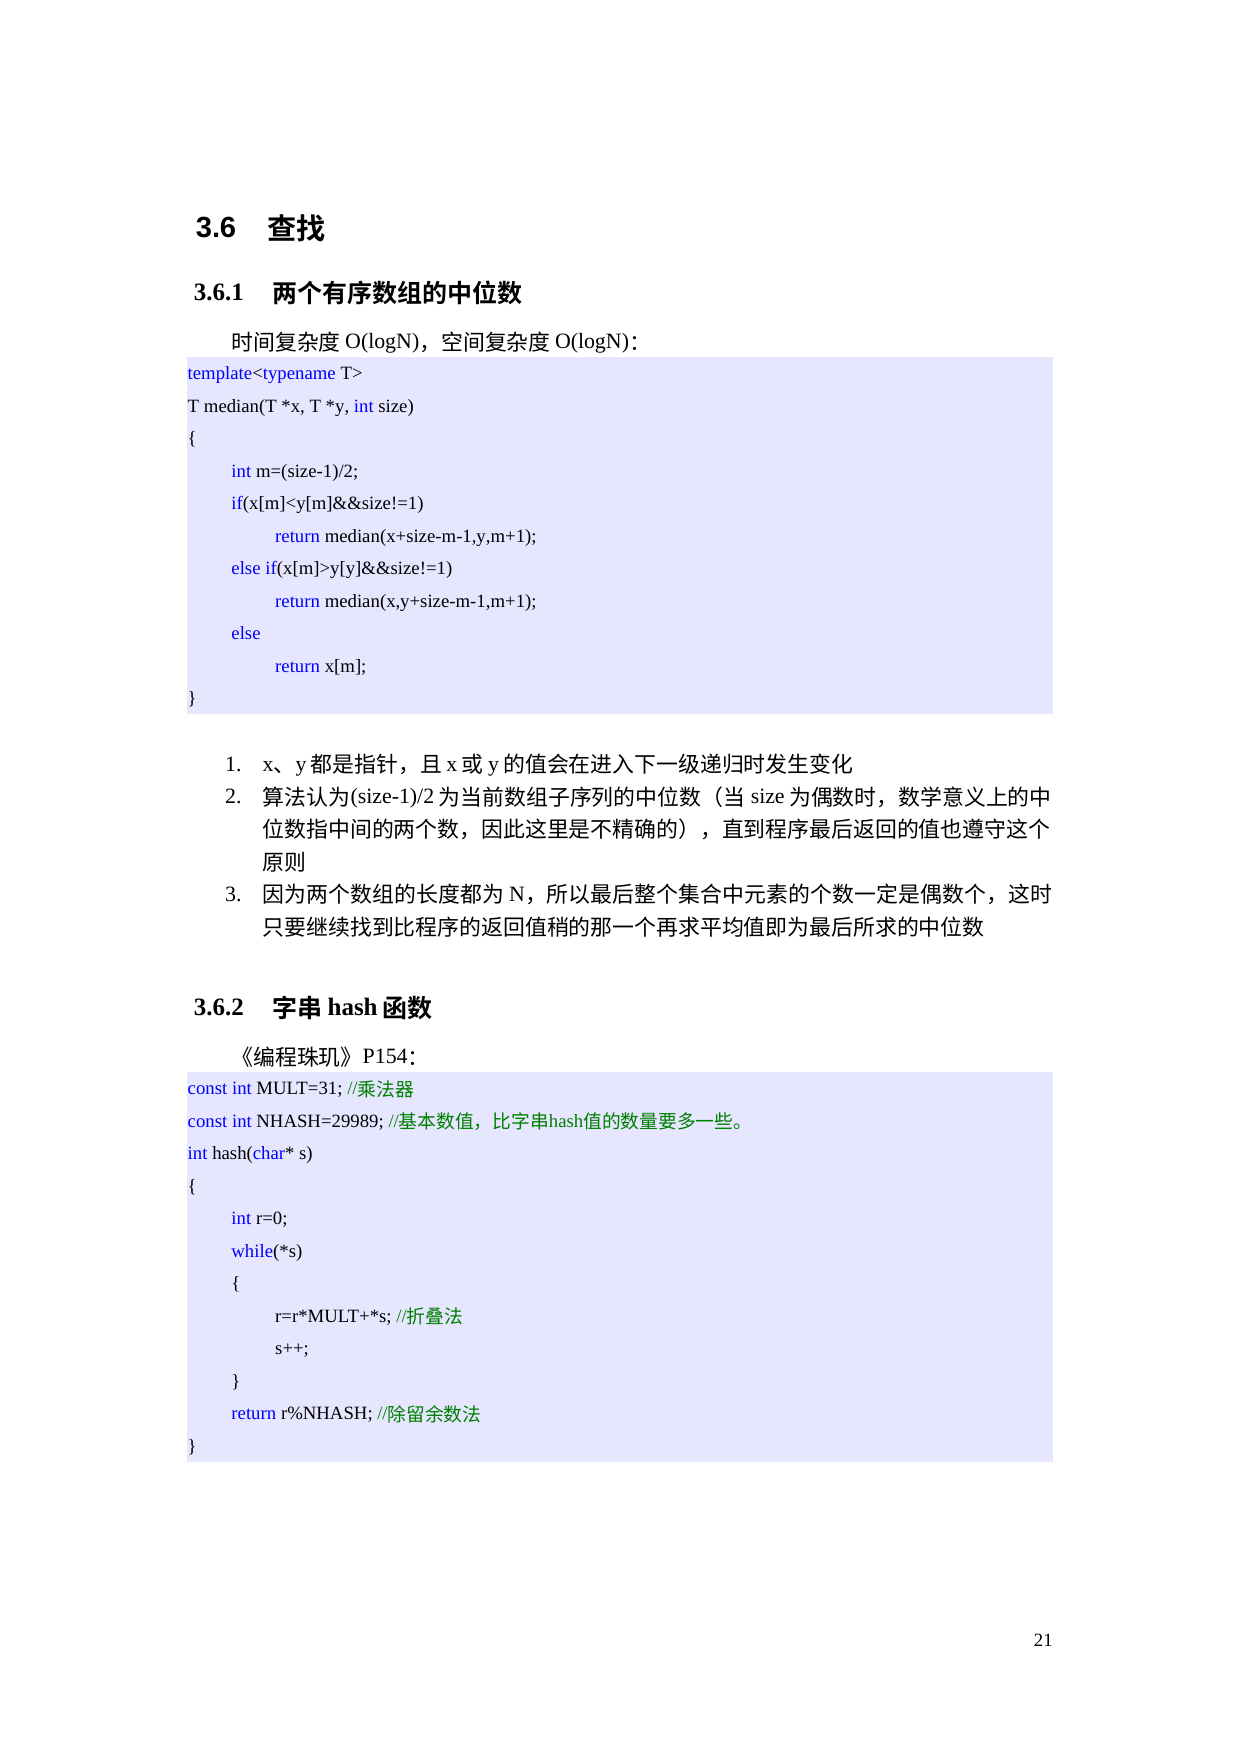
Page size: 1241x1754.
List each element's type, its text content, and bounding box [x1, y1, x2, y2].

text int hash(char* s) [187, 1137, 1053, 1169]
text int r=0; [187, 1202, 1053, 1234]
subtitle 两个有序数组的中位数 [187, 259, 1053, 324]
text } [187, 682, 1053, 714]
list 因为两个数组的长度都为N，所以最后整个集合中元素的个数一定是偶数个，这时只要继续找到比程序的返回值稍的那一个再求平均值即为最后所求的中位数 [225, 877, 1053, 942]
text const int NHASH=29989; //基本数值，比字串hash值的数量要多一些。 [187, 1104, 1053, 1137]
text template<typename T> [187, 357, 1053, 389]
text return median(x+size-m-1,y,m+1); [187, 519, 1053, 552]
text else [187, 617, 1053, 649]
text return x[m]; [187, 649, 1053, 682]
text 时间复杂度O(logN)，空间复杂度O(logN)： [187, 324, 1053, 357]
text if(x[m]<y[m]&&size!=1) [187, 487, 1053, 519]
text { [187, 1169, 1053, 1202]
text 《编程珠玑》P154： [187, 1039, 1053, 1072]
text const int MULT=31; //乘法器 [187, 1072, 1053, 1104]
text return median(x,y+size-m-1,m+1); [187, 584, 1053, 617]
subtitle 查找 [187, 194, 1053, 259]
text while(*s) [187, 1234, 1053, 1267]
text T median(T *x, T *y, int size) [187, 389, 1053, 422]
text } [187, 1364, 1053, 1397]
list 算法认为(size-1)/2为当前数组子序列的中位数（当size为偶数时，数学意义上的中位数指中间的两个数，因此这里是不精确的），直到程序最后返回的值也遵守这个原则 [225, 779, 1053, 877]
text { [187, 1267, 1053, 1299]
text { [187, 422, 1053, 454]
subtitle 字串hash函数 [187, 974, 1053, 1039]
text s++; [187, 1332, 1053, 1364]
list x、y都是指针，且x或y的值会在进入下一级递归时发生变化 [225, 747, 1053, 779]
text } [187, 1429, 1053, 1462]
text int m=(size-1)/2; [187, 454, 1053, 487]
text r=r*MULT+*s; //折叠法 [187, 1299, 1053, 1332]
text return r%NHASH; //除留余数法 [187, 1397, 1053, 1429]
text else if(x[m]>y[y]&&size!=1) [187, 552, 1053, 584]
